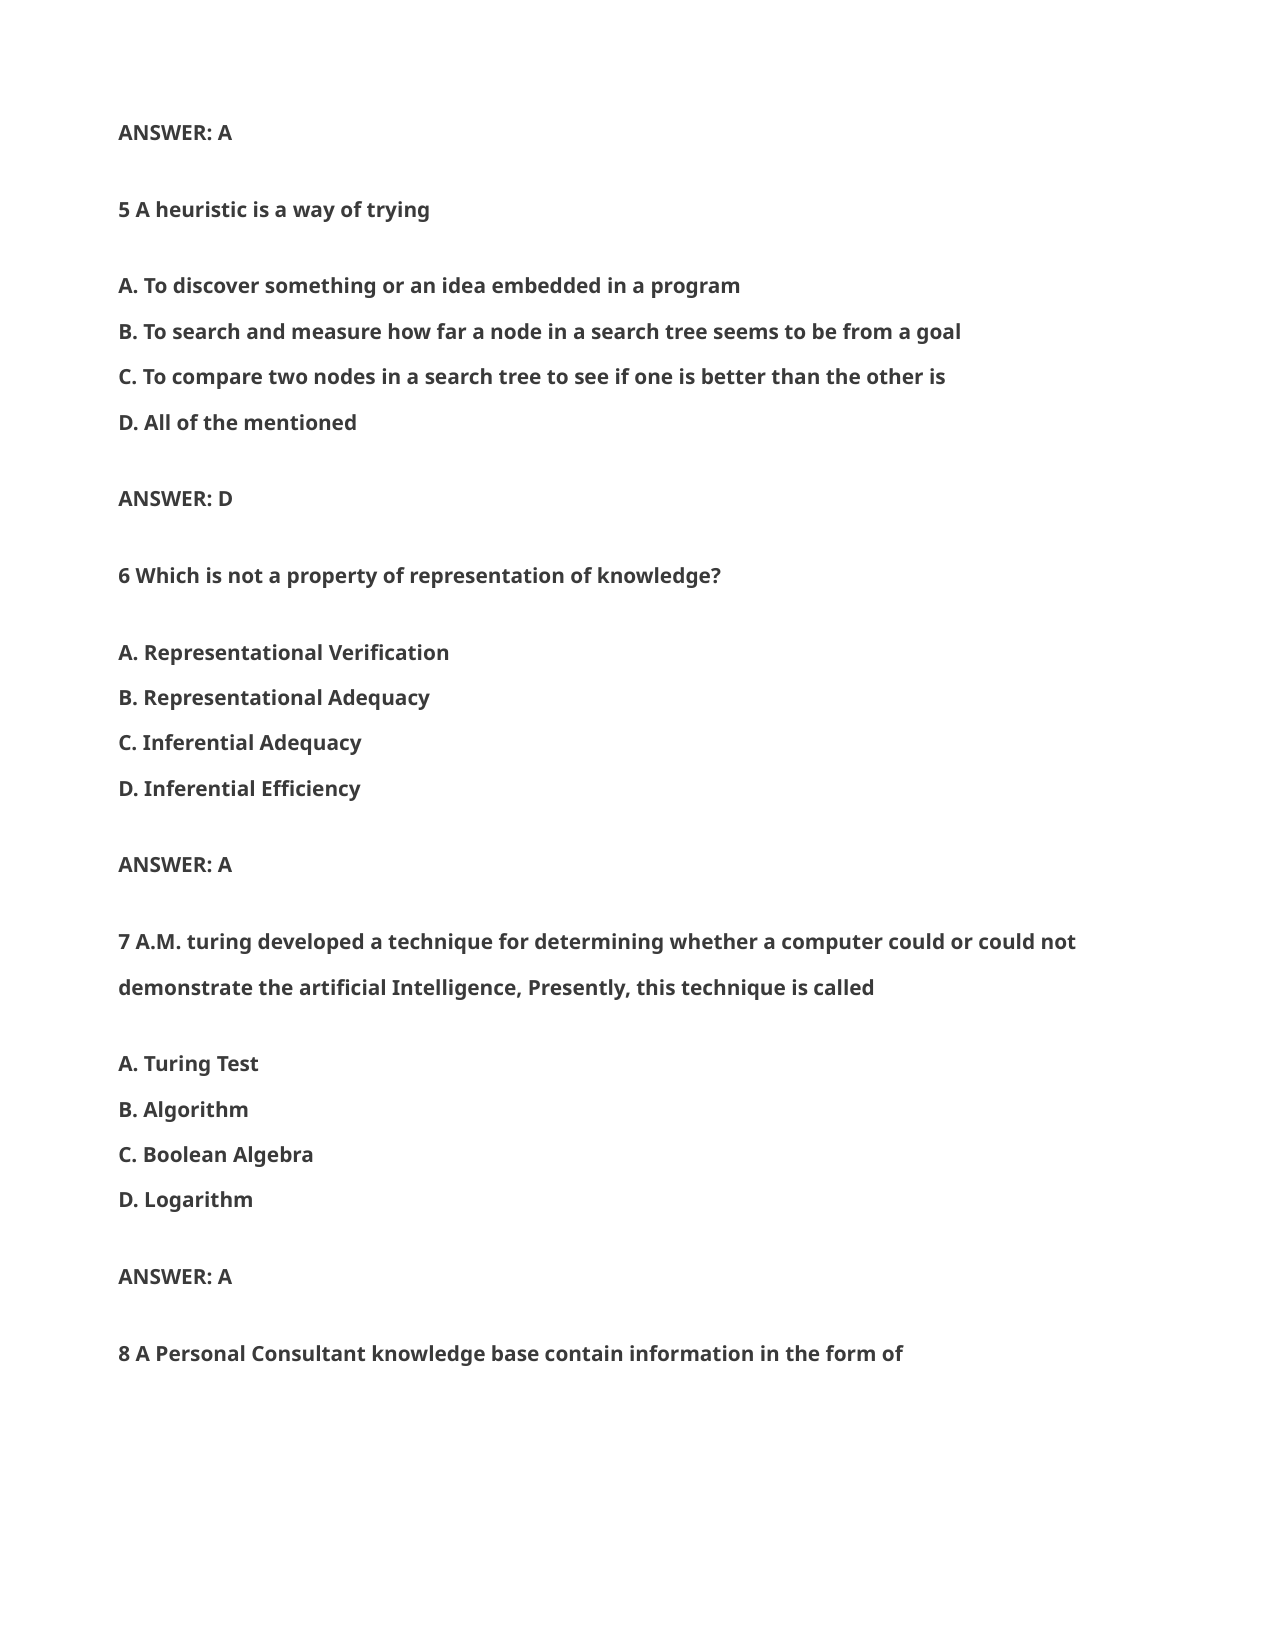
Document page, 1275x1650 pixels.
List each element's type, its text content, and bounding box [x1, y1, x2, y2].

subtitle A. Representational Verification B. Representational Adequacy C. Inferential Adequacy D. Inferential Efficiency [118, 638, 1157, 802]
subtitle 7 A.M. turing developed a technique for determining whether a computer could or could not demonstrate the artificial Intelligence, Presently, this technique is called [118, 927, 1157, 1001]
subtitle A. Turing Test B. Algorithm C. Boolean Algebra D. Logarithm [118, 1049, 1157, 1214]
subtitle ANSWER: D [118, 484, 1157, 513]
subtitle 8 A Personal Consultant knowledge base contain information in the form of [118, 1339, 1157, 1367]
subtitle A. To discover something or an idea embedded in a program B. To search and measure how far a node in a search tree seems to be from a goal C. To compare two nodes in a search tree to see if one is better than the other is D. All of the mentioned [118, 271, 1157, 436]
subtitle ANSWER: A [118, 851, 1157, 879]
subtitle ANSWER: A [118, 118, 1157, 147]
subtitle ANSWER: A [118, 1262, 1157, 1291]
subtitle 5 A heuristic is a way of trying [118, 195, 1157, 223]
subtitle 6 Which is not a property of representation of knowledge? [118, 561, 1157, 589]
